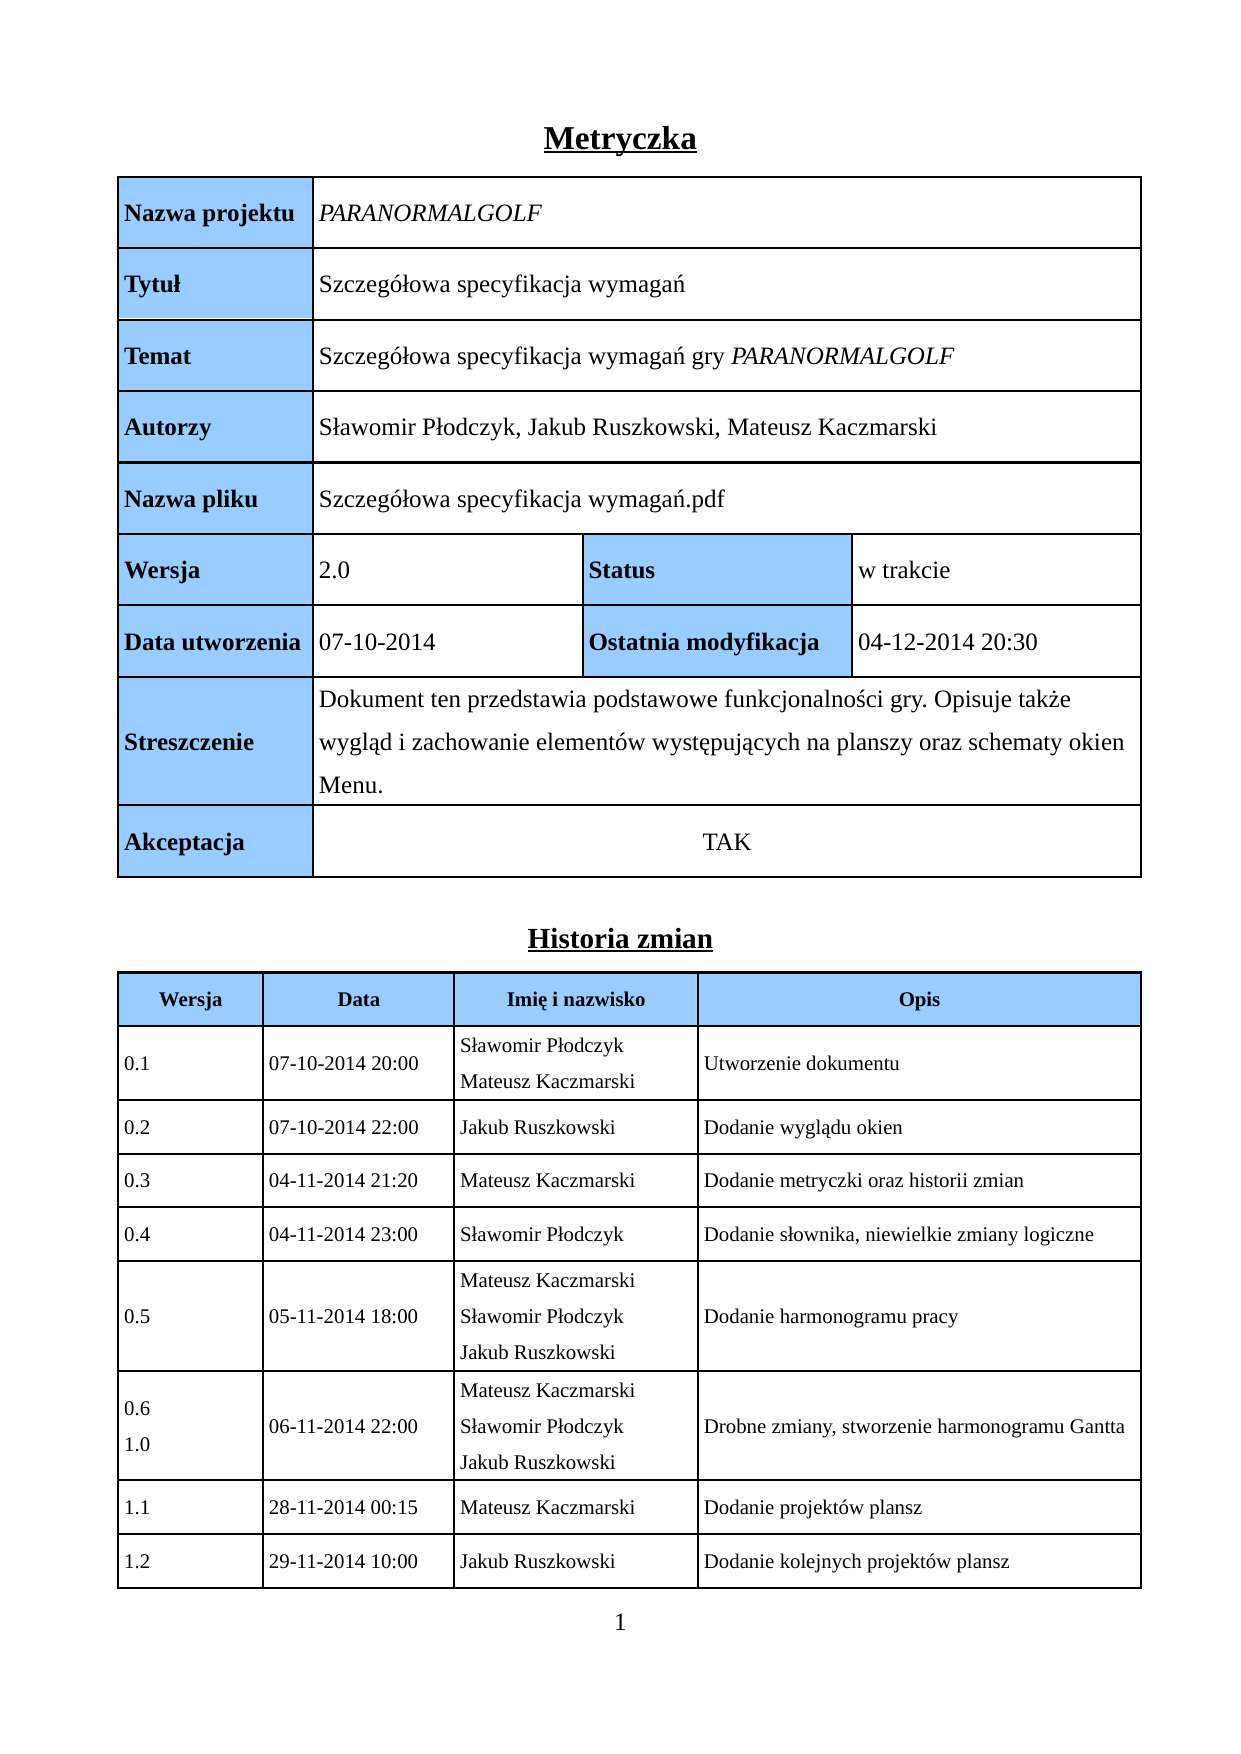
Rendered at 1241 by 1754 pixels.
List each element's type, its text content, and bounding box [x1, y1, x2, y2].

table_cell Mateusz Kaczmarski Sławomir Płodczyk Jakub Ruszkowski [455, 1262, 697, 1370]
table_cell 07-10-2014 [314, 606, 582, 676]
text Historia zmian [118, 921, 1122, 954]
table_cell 05-11-2014 18:00 [264, 1262, 453, 1370]
table_header Data [264, 974, 453, 1025]
table_cell Dodanie projektów plansz [699, 1481, 1140, 1533]
table_cell 2.0 [314, 535, 582, 604]
table_cell 04-11-2014 21:20 [264, 1155, 453, 1206]
table_header Nazwa projektu [119, 178, 312, 247]
table_header Wersja [119, 974, 262, 1025]
table_cell 04-12-2014 20:30 [853, 606, 1140, 676]
table_cell Dodanie kolejnych projektów plansz [699, 1535, 1140, 1587]
text Metryczka [118, 118, 1122, 156]
table_cell 07-10-2014 20:00 [264, 1027, 453, 1099]
table_cell Szczegółowa specyfikacja wymagań [314, 249, 1140, 318]
table_cell 0.6 1.0 [119, 1372, 262, 1479]
table_cell Mateusz Kaczmarski [455, 1481, 697, 1533]
table_cell Sławomir Płodczyk, Jakub Ruszkowski, Mateusz Kaczmarski [314, 392, 1140, 461]
table_cell Sławomir Płodczyk Mateusz Kaczmarski [455, 1027, 697, 1099]
table_cell Szczegółowa specyfikacja wymagań gry PARANORMALGOLF [314, 321, 1140, 390]
table_cell Jakub Ruszkowski [455, 1101, 697, 1152]
table_cell Dodanie słownika, niewielkie zmiany logiczne [699, 1208, 1140, 1260]
table_header PARANORMALGOLF [314, 178, 1140, 247]
table_cell Drobne zmiany, stworzenie harmonogramu Gantta [699, 1372, 1140, 1479]
table_cell Dodanie wyglądu okien [699, 1101, 1140, 1152]
table_header Opis [699, 974, 1140, 1025]
table_cell Status [584, 535, 851, 604]
table_cell Nazwa pliku [119, 464, 312, 533]
table_cell Mateusz Kaczmarski [455, 1155, 697, 1206]
table_cell Tytuł [119, 249, 312, 318]
table_cell Data utworzenia [119, 606, 312, 676]
table_cell Dodanie harmonogramu pracy [699, 1262, 1140, 1370]
table_cell TAK [314, 806, 1140, 876]
table_cell 0.1 [119, 1027, 262, 1099]
table_cell 04-11-2014 23:00 [264, 1208, 453, 1260]
table_cell Jakub Ruszkowski [455, 1535, 697, 1587]
table_cell 1.1 [119, 1481, 262, 1533]
table_cell 0.4 [119, 1208, 262, 1260]
table_cell Sławomir Płodczyk [455, 1208, 697, 1260]
table_cell 1.2 [119, 1535, 262, 1587]
table_cell 07-10-2014 22:00 [264, 1101, 453, 1152]
table_cell Dokument ten przedstawia podstawowe funkcjonalności gry. Opisuje także wygląd i zachowanie elementów występujących na planszy oraz schematy okien Menu. [314, 678, 1140, 804]
table_cell 29-11-2014 10:00 [264, 1535, 453, 1587]
table_cell Szczegółowa specyfikacja wymagań.pdf [314, 464, 1140, 533]
table_cell 06-11-2014 22:00 [264, 1372, 453, 1479]
table_cell 28-11-2014 00:15 [264, 1481, 453, 1533]
table_cell w trakcie [853, 535, 1140, 604]
table_header Imię i nazwisko [455, 974, 697, 1025]
table_cell Akceptacja [119, 806, 312, 876]
table_cell 0.2 [119, 1101, 262, 1152]
table_cell 0.5 [119, 1262, 262, 1370]
table_cell 0.3 [119, 1155, 262, 1206]
table_cell Wersja [119, 535, 312, 604]
table_cell Streszczenie [119, 678, 312, 804]
table_cell Temat [119, 321, 312, 390]
table_cell Utworzenie dokumentu [699, 1027, 1140, 1099]
table_cell Ostatnia modyfikacja [584, 606, 851, 676]
table_cell Autorzy [119, 392, 312, 461]
table_cell Mateusz Kaczmarski Sławomir Płodczyk Jakub Ruszkowski [455, 1372, 697, 1479]
table_cell Dodanie metryczki oraz historii zmian [699, 1155, 1140, 1206]
